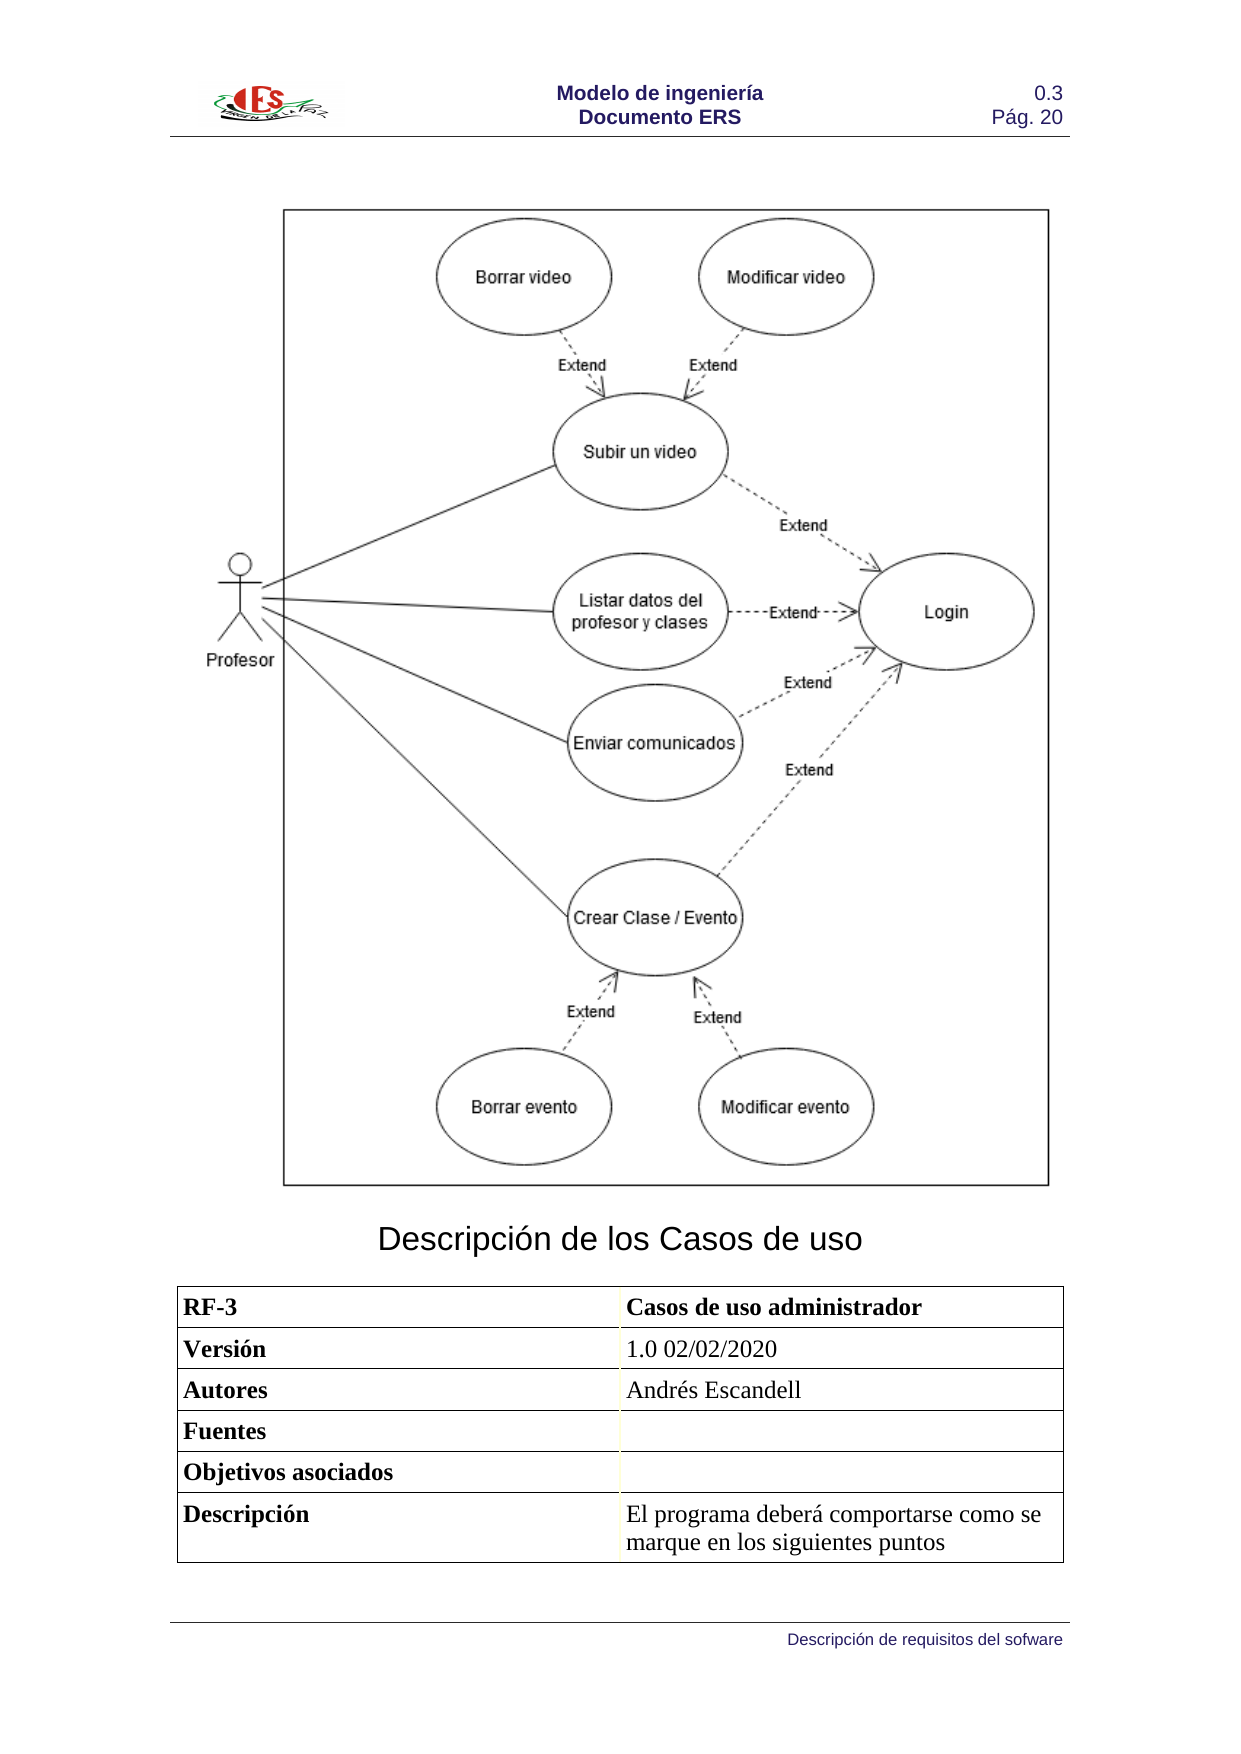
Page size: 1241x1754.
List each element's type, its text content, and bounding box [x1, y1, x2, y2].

table_cell [621, 1452, 1063, 1492]
table_cell Objetivos asociados [178, 1452, 619, 1492]
table_cell Andrés Escandell [621, 1369, 1063, 1409]
table_header RF-3 [178, 1287, 619, 1327]
picture [197, 80, 345, 127]
table_cell 1.0 02/02/2020 [621, 1328, 1063, 1368]
table_cell Descripción [178, 1493, 619, 1562]
table_header Casos de uso administrador [621, 1287, 1063, 1327]
table_cell El programa deberá comportarse como se marque en los siguientes puntos [621, 1493, 1063, 1562]
table_cell Autores [178, 1369, 619, 1409]
table_cell [621, 1411, 1063, 1451]
text Descripción de los Casos de uso [177, 1218, 1063, 1257]
table_cell Fuentes [178, 1411, 619, 1451]
table_cell Versión [178, 1328, 619, 1368]
picture [177, 189, 1063, 1195]
